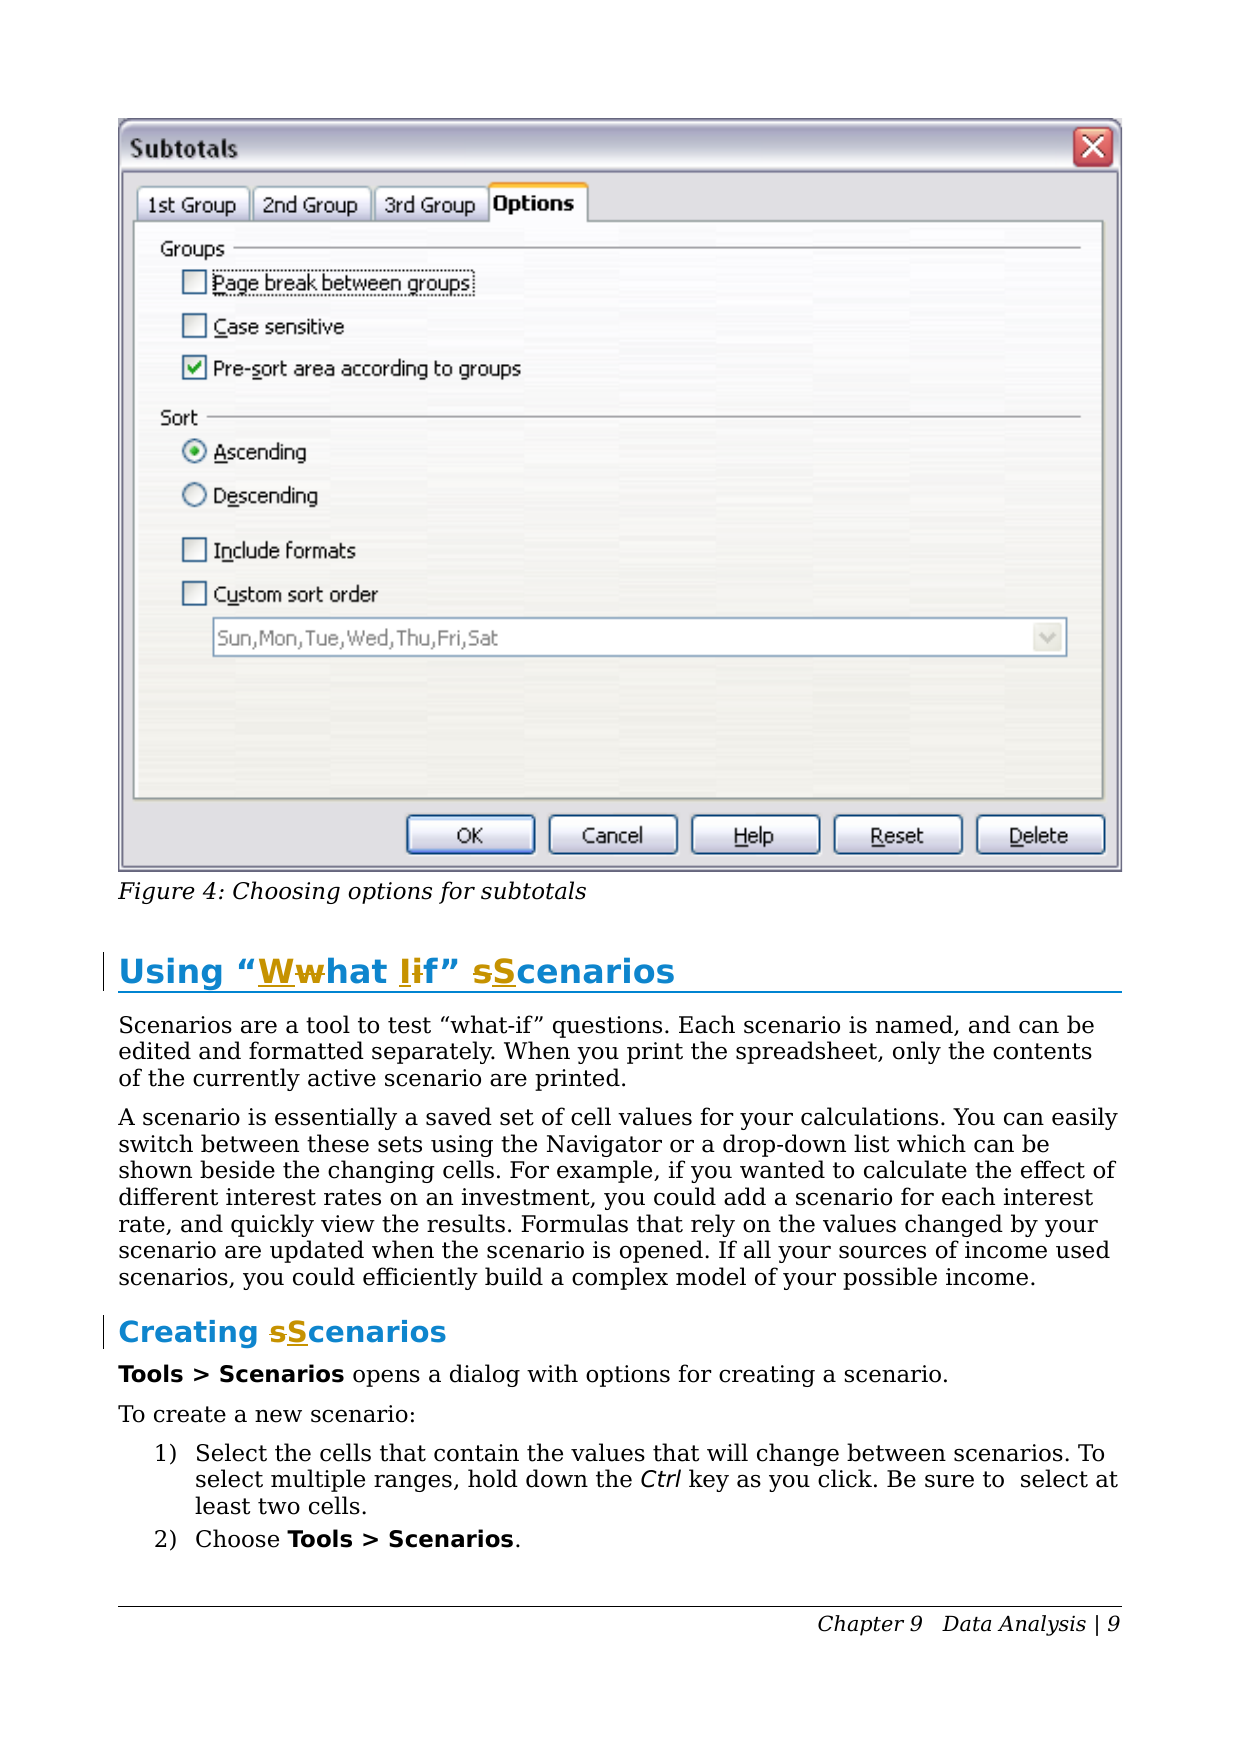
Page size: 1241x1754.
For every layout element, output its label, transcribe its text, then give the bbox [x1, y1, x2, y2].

list Choose Tools > Scenarios. [177, 1526, 1122, 1553]
subtitle Using “What If” Scenarios [118, 952, 1122, 991]
list Select the cells that contain the values that will change between scenarios. To select multiple ranges, hold down the Ctrl key as you click. Be sure to select at least two cells. [177, 1440, 1122, 1520]
subtitle Creating Scenarios [118, 1315, 1122, 1349]
text To create a new scenario: [118, 1401, 1122, 1427]
picture [118, 118, 1123, 872]
text Tools > Scenarios opens a dialog with options for creating a scenario. [118, 1362, 1122, 1388]
text Scenarios are a tool to test “what-if” questions. Each scenario is named, and can be edited and formatted separately. When you print the spreadsheet, only the contents of the currently active scenario are printed. [118, 1012, 1122, 1092]
text Figure 4: Choosing options for subtotals [118, 878, 1122, 904]
text A scenario is essentially a saved set of cell values for your calculations. You can easily switch between these sets using the Navigator or a drop-down list which can be shown beside the changing cells. For example, if you wanted to calculate the effect of different interest rates on an investment, you could add a scenario for each interest rate, and quickly view the results. Formulas that rely on the values changed by your scenario are updated when the scenario is opened. If all your sources of income used scenarios, you could efficiently build a complex model of your possible income. [118, 1104, 1122, 1291]
